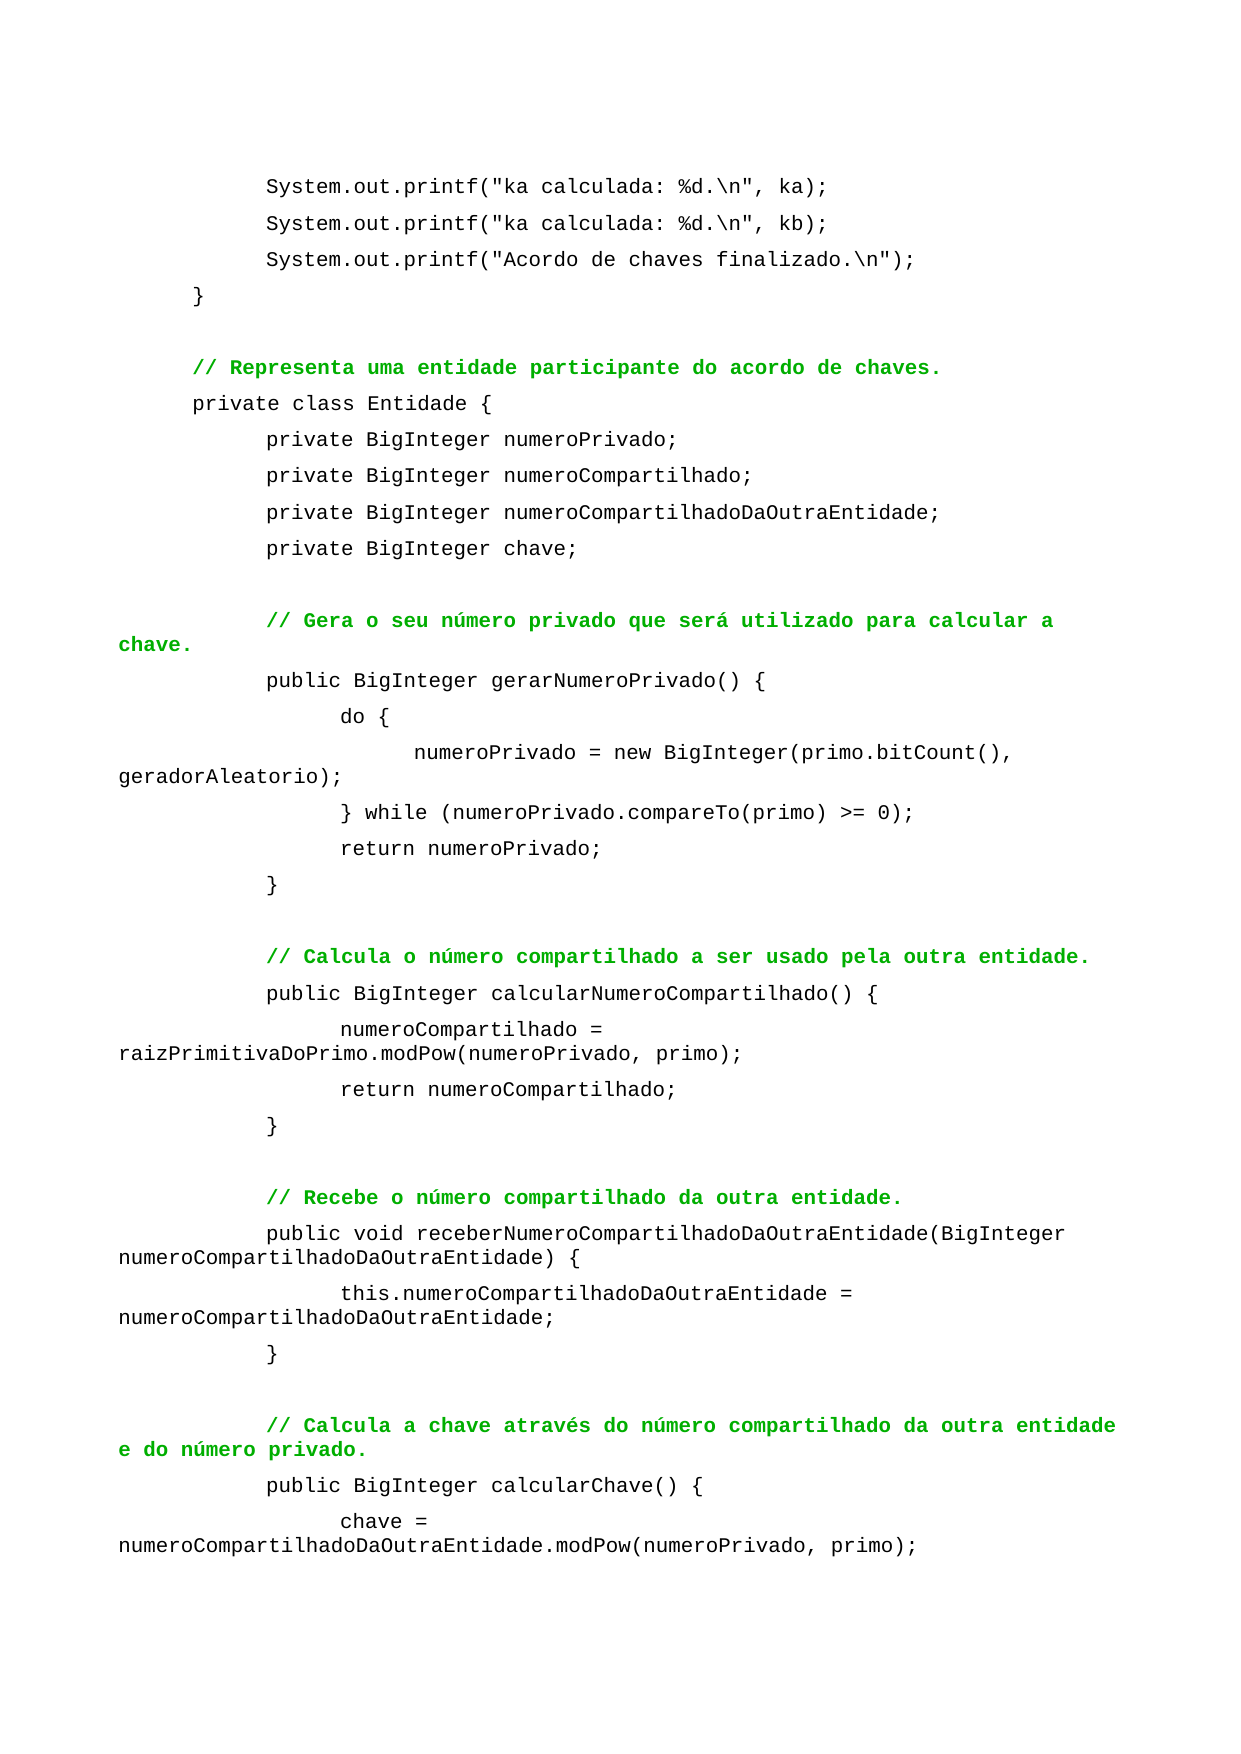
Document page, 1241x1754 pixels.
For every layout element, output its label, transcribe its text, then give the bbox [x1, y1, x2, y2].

text } [118, 285, 1122, 308]
text public BigInteger gerarNumeroPrivado() { [118, 670, 1122, 693]
text } [118, 874, 1122, 898]
text do { [118, 706, 1122, 730]
text // Recebe o número compartilhado da outra entidade. [118, 1187, 1122, 1211]
text System.out.printf("Acordo de chaves finalizado.\n"); [118, 249, 1122, 272]
text public BigInteger calcularNumeroCompartilhado() { [118, 983, 1122, 1006]
text // Representa uma entidade participante do acordo de chaves. [118, 357, 1122, 381]
text return numeroCompartilhado; [118, 1079, 1122, 1102]
text return numeroPrivado; [118, 838, 1122, 862]
text // Calcula a chave através do número compartilhado da outra entidade e do número privado. [118, 1415, 1122, 1462]
text System.out.printf("ka calculada: %d.\n", ka); [118, 176, 1122, 200]
text chave = numeroCompartilhadoDaOutraEntidade.modPow(numeroPrivado, primo); [118, 1511, 1122, 1558]
text // Calcula o número compartilhado a ser usado pela outra entidade. [118, 947, 1122, 970]
text } while (numeroPrivado.compareTo(primo) >= 0); [118, 802, 1122, 826]
text private class Entidade { [118, 393, 1122, 417]
text private BigInteger numeroCompartilhadoDaOutraEntidade; [118, 502, 1122, 525]
text numeroCompartilhado = raizPrimitivaDoPrimo.modPow(numeroPrivado, primo); [118, 1019, 1122, 1066]
text private BigInteger numeroPrivado; [118, 429, 1122, 453]
text // Gera o seu número privado que será utilizado para calcular a chave. [118, 610, 1122, 657]
text System.out.printf("ka calculada: %d.\n", kb); [118, 212, 1122, 236]
text private BigInteger numeroCompartilhado; [118, 466, 1122, 489]
text public void receberNumeroCompartilhadoDaOutraEntidade(BigInteger numeroCompartilhadoDaOutraEntidade) { [118, 1223, 1122, 1271]
text numeroPrivado = new BigInteger(primo.bitCount(), geradorAleatorio); [118, 742, 1122, 789]
text this.numeroCompartilhadoDaOutraEntidade = numeroCompartilhadoDaOutraEntidade; [118, 1283, 1122, 1330]
text public BigInteger calcularChave() { [118, 1475, 1122, 1498]
text private BigInteger chave; [118, 538, 1122, 561]
text } [118, 1343, 1122, 1366]
text } [118, 1115, 1122, 1138]
